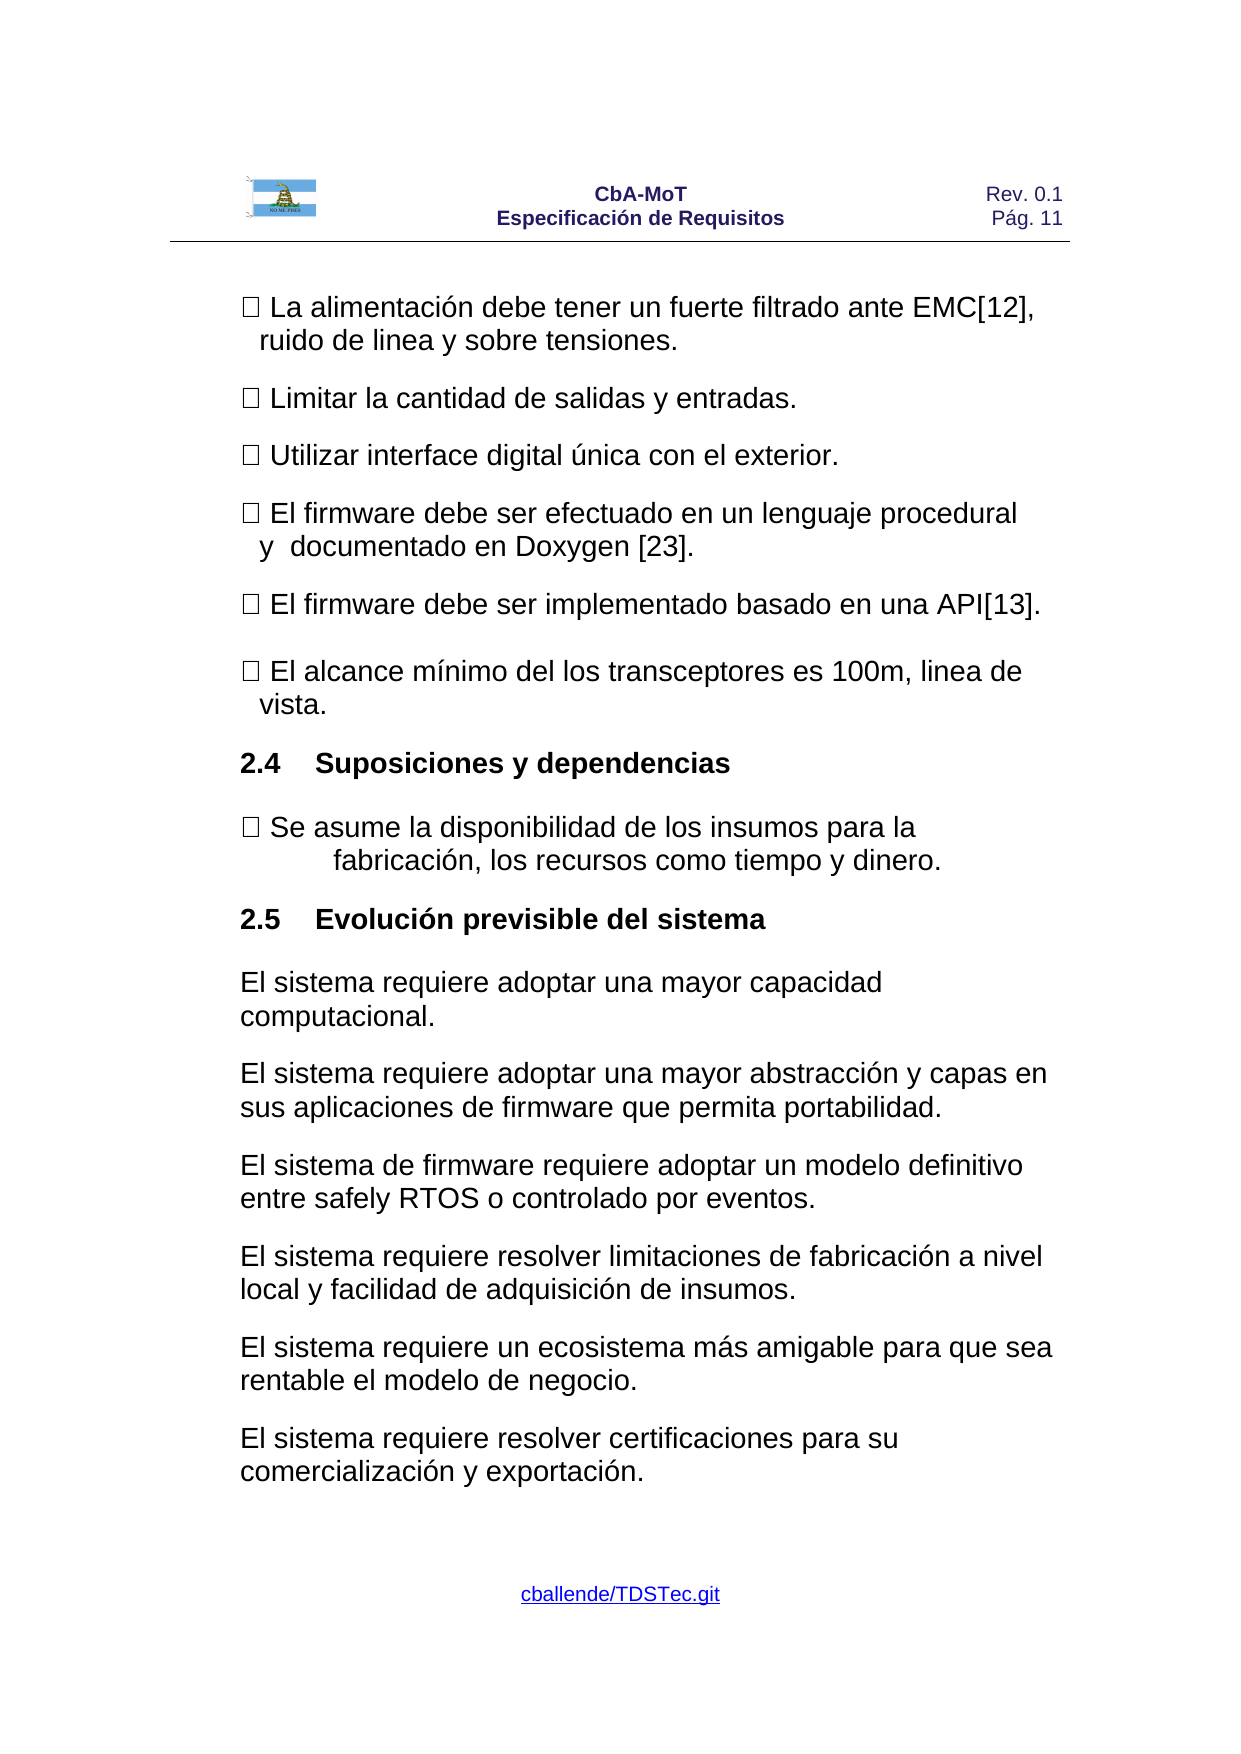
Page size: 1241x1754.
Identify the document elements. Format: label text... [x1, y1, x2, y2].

picture [242, 174, 320, 220]
text  La alimentación debe tener un fuerte filtrado ante EMC[12], ruido de linea y sobre tensiones. [240, 289, 1063, 357]
text  Se asume la disponibilidad de los insumos para la fabricación, los recursos como tiempo y dinero. [240, 809, 1063, 877]
subtitle Evolución previsible del sistema [240, 902, 1063, 935]
text  El firmware debe ser implementado basado en una API[13]. [240, 587, 1063, 620]
text  Utilizar interface digital única con el exterior. [240, 438, 1063, 472]
text El sistema requiere adoptar una mayor capacidad computacional. [240, 965, 1063, 1032]
text  Limitar la cantidad de salidas y entradas. [240, 381, 1063, 414]
subtitle Suposiciones y dependencias [240, 746, 1063, 779]
text El sistema de firmware requiere adoptar un modelo definitivo entre safely RTOS o controlado por eventos. [240, 1147, 1063, 1214]
text El sistema requiere resolver certificaciones para su comercialización y exportación. [240, 1421, 1063, 1488]
text El sistema requiere un ecosistema más amigable para que sea rentable el modelo de negocio. [240, 1329, 1063, 1397]
text  El alcance mínimo del los transceptores es 100m, linea de vista. [240, 654, 1063, 721]
text  El firmware debe ser efectuado en un lenguaje procedural [240, 496, 1063, 529]
text El sistema requiere adoptar una mayor abstracción y capas en sus aplicaciones de firmware que permita portabilidad. [240, 1056, 1063, 1123]
text y documentado en Doxygen [23]. [240, 529, 1063, 563]
text El sistema requiere resolver limitaciones de fabricación a nivel local y facilidad de adquisición de insumos. [240, 1238, 1063, 1306]
